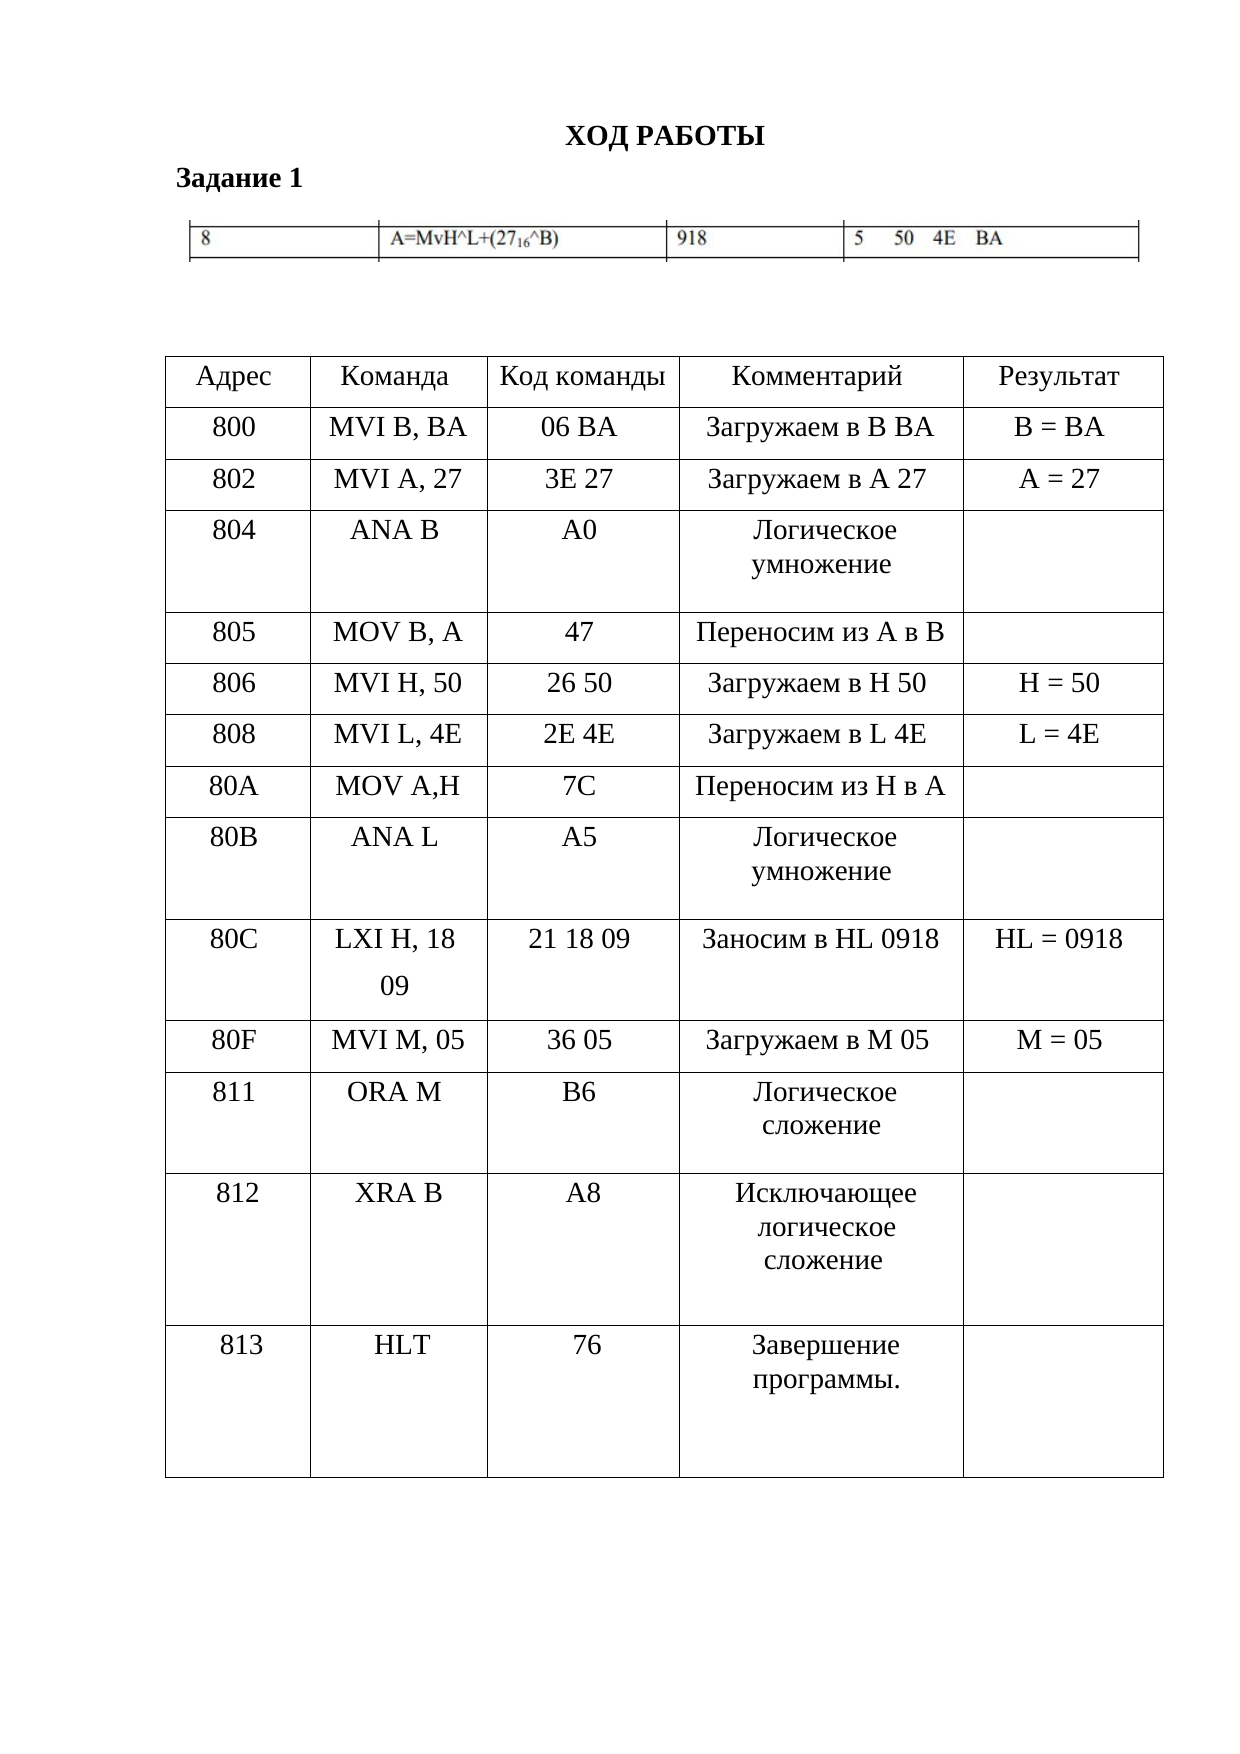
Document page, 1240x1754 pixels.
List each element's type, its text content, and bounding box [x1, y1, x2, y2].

picture [181, 220, 1156, 262]
table_cell [964, 818, 1163, 918]
table_cell 80C [166, 920, 310, 1020]
table_cell [964, 1326, 1163, 1477]
table_cell 2E 4E [488, 715, 679, 766]
table_header Код команды [488, 357, 679, 407]
table_cell LXI H, 18 09 [311, 920, 487, 1020]
table_cell HLT [311, 1326, 487, 1477]
table_cell 80B [166, 818, 310, 918]
table_cell А = 27 [964, 460, 1163, 510]
table_cell Переносим из H в A [680, 767, 963, 817]
table_cell L = 4E [964, 715, 1163, 766]
table_header Адрес [166, 357, 310, 407]
table_cell 76 [488, 1326, 679, 1477]
table_cell [964, 511, 1163, 612]
table_cell Загружаем в H 50 [680, 664, 963, 714]
table_cell 808 [166, 715, 310, 766]
table_cell MVI M, 05 [311, 1021, 487, 1072]
text ХОД РАБОТЫ [179, 118, 1151, 152]
table_cell 36 05 [488, 1021, 679, 1072]
table_cell MVI H, 50 [311, 664, 487, 714]
table_cell Загружаем в A 27 [680, 460, 963, 510]
table_cell Логическое умножение [680, 511, 963, 612]
table_cell Переносим из А в В [680, 613, 963, 663]
table_cell 811 [166, 1073, 310, 1173]
table_cell MVI B, BA [311, 408, 487, 458]
text Задание 1 [176, 160, 1152, 193]
table_header Результат [964, 357, 1163, 407]
table_cell MOV A,H [311, 767, 487, 817]
table_cell 805 [166, 613, 310, 663]
table_cell 80F [166, 1021, 310, 1072]
table_cell [964, 1174, 1163, 1325]
table_cell 806 [166, 664, 310, 714]
table_cell A0 [488, 511, 679, 612]
table_cell ANA L [311, 818, 487, 918]
table_header Команда [311, 357, 487, 407]
table_cell [964, 1073, 1163, 1173]
table_cell 47 [488, 613, 679, 663]
table_cell Загружаем в L 4E [680, 715, 963, 766]
table_cell B6 [488, 1073, 679, 1173]
table_cell A5 [488, 818, 679, 918]
table_cell 813 [166, 1326, 310, 1477]
table_cell B = BA [964, 408, 1163, 458]
table_cell Логическое сложение [680, 1073, 963, 1173]
table_cell Исключающее логическое сложение [680, 1174, 963, 1325]
table_cell 80A [166, 767, 310, 817]
table_cell XRA B [311, 1174, 487, 1325]
table_cell 26 50 [488, 664, 679, 714]
table_cell 802 [166, 460, 310, 510]
table_cell 21 18 09 [488, 920, 679, 1020]
table_cell 800 [166, 408, 310, 458]
table_cell [964, 613, 1163, 663]
table_cell Логическое умножение [680, 818, 963, 918]
table_header Комментарий [680, 357, 963, 407]
table_cell 7C [488, 767, 679, 817]
table_cell MVI A, 27 [311, 460, 487, 510]
table_cell 804 [166, 511, 310, 612]
table_cell ANA B [311, 511, 487, 612]
table_cell [964, 767, 1163, 817]
table_cell 06 BA [488, 408, 679, 458]
table_cell A8 [488, 1174, 679, 1325]
table_cell Завершение программы. [680, 1326, 963, 1477]
table_cell MVI L, 4E [311, 715, 487, 766]
table_cell 812 [166, 1174, 310, 1325]
table_cell H = 50 [964, 664, 1163, 714]
table_cell Загружаем в B BA [680, 408, 963, 458]
table_cell M = 05 [964, 1021, 1163, 1072]
table_cell MOV B, A [311, 613, 487, 663]
table_cell Загружаем в M 05 [680, 1021, 963, 1072]
table_cell 3E 27 [488, 460, 679, 510]
table_cell HL = 0918 [964, 920, 1163, 1020]
table_cell ORA M [311, 1073, 487, 1173]
table_cell Заносим в HL 0918 [680, 920, 963, 1020]
